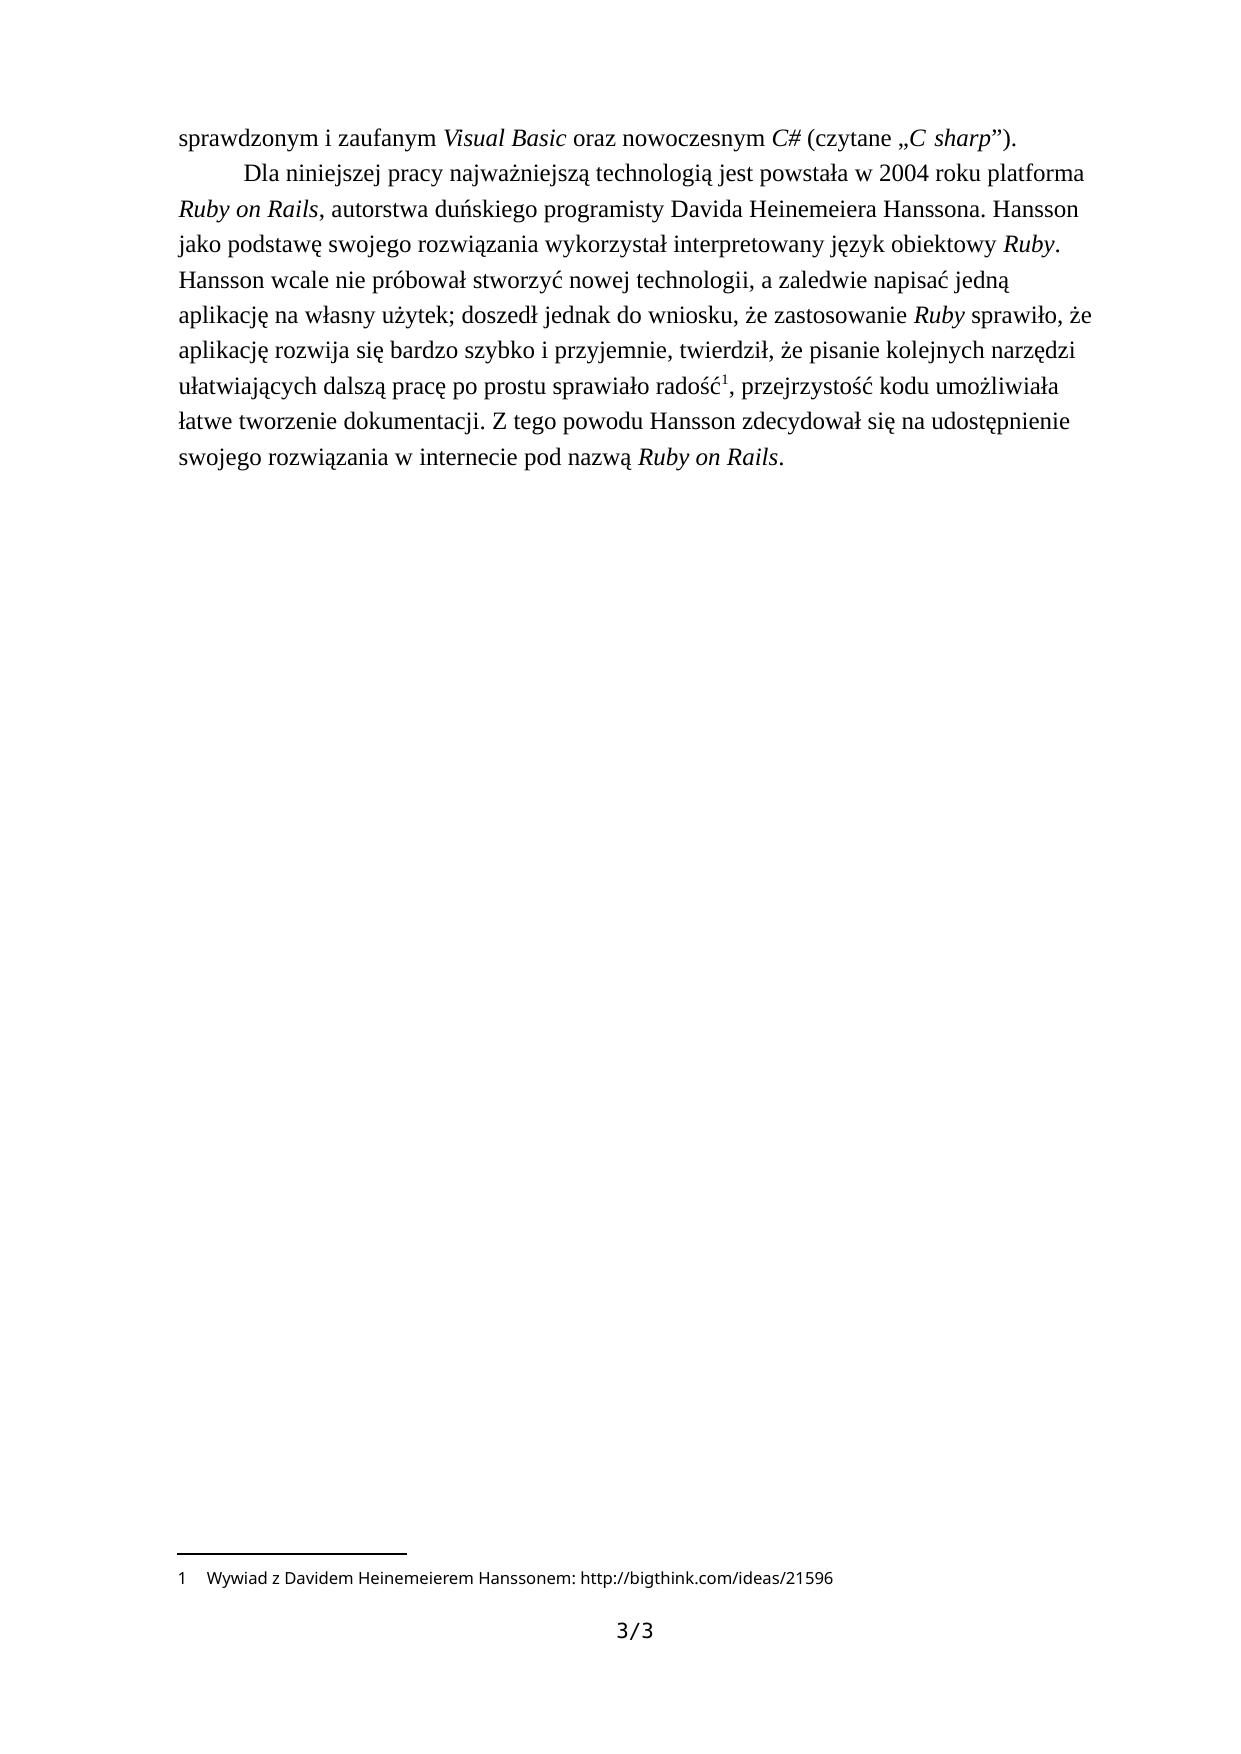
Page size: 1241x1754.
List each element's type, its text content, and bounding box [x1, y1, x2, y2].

text Dla niniejszej pracy najważniejszą technologią jest powstała w 2004 roku platforma Ruby on Rails, autorstwa duńskiego programisty Davida Heinemeiera Hanssona. Hansson jako podstawę swojego rozwiązania wykorzystał interpretowany język obiektowy Ruby. Hansson wcale nie próbował stworzyć nowej technologii, a zaledwie napisać jedną aplikację na własny użytek; doszedł jednak do wniosku, że zastosowanie Ruby sprawiło, że aplikację rozwija się bardzo szybko i przyjemnie, twierdził, że pisanie kolejnych narzędzi ułatwiających dalszą pracę po prostu sprawiało radość, przejrzystość kodu umożliwiała łatwe tworzenie dokumentacji. Z tego powodu Hansson zdecydował się na udostępnienie swojego rozwiązania w internecie pod nazwą Ruby on Rails. [178, 153, 1093, 472]
text Wywiad z Davidem Heinemeierem Hanssonem: http://bigthink.com/ideas/21596 [177, 1566, 1093, 1589]
text sprawdzonym i zaufanym Visual Basic oraz nowoczesnym C# (czytane „C sharp”). [178, 118, 1093, 153]
